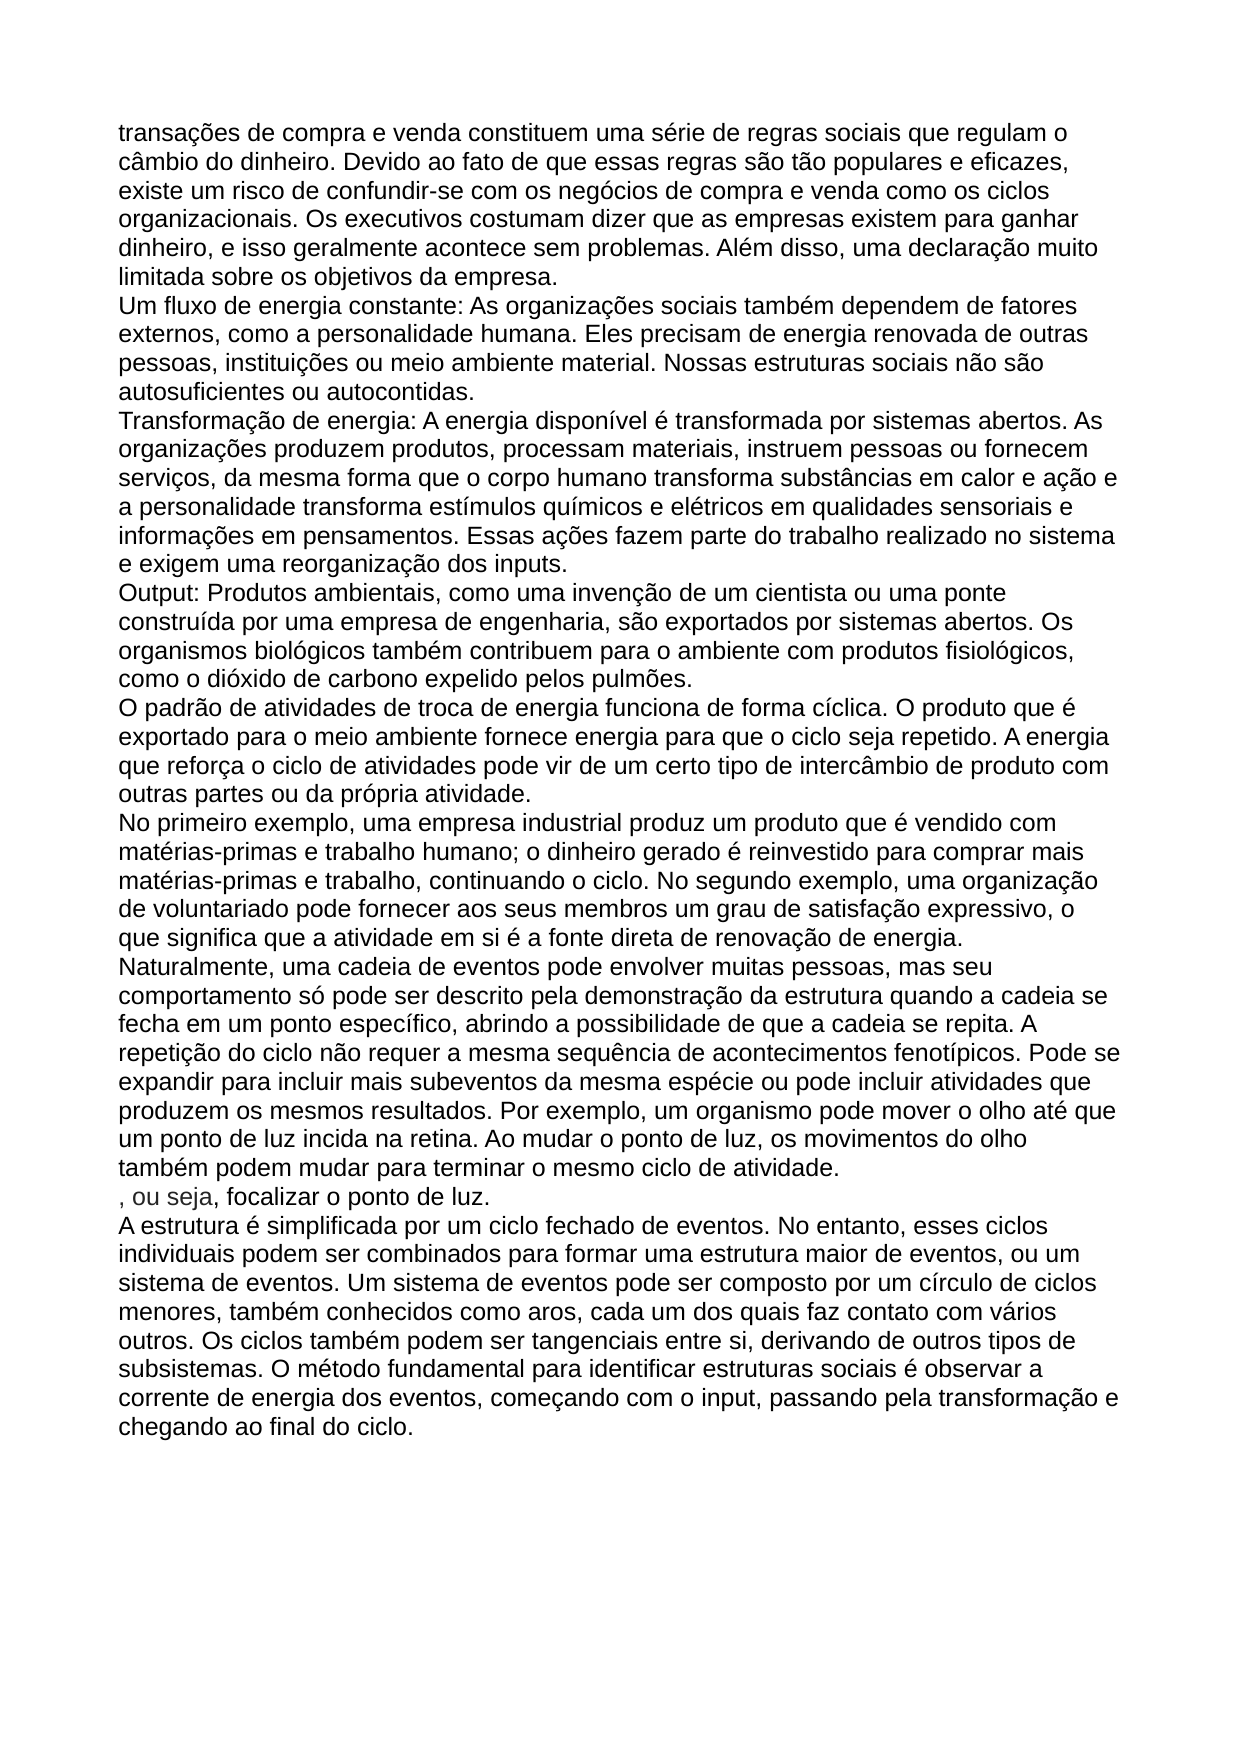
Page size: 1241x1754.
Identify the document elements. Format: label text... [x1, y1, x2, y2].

text A estrutura é simplificada por um ciclo fechado de eventos. No entanto, esses ciclos individuais podem ser combinados para formar uma estrutura maior de eventos, ou um sistema de eventos. Um sistema de eventos pode ser composto por um círculo de ciclos menores, também conhecidos como aros, cada um dos quais faz contato com vários outros. Os ciclos também podem ser tangenciais entre si, derivando de outros tipos de subsistemas. O método fundamental para identificar estruturas sociais é observar a corrente de energia dos eventos, começando com o input, passando pela transformação e chegando ao final do ciclo. [118, 1211, 1122, 1469]
text transações de compra e venda constituem uma série de regras sociais que regulam o câmbio do dinheiro. Devido ao fato de que essas regras são tão populares e eficazes, existe um risco de confundir-se com os negócios de compra e venda como os ciclos organizacionais. Os executivos costumam dizer que as empresas existem para ganhar dinheiro, e isso geralmente acontece sem problemas. Além disso, uma declaração muito limitada sobre os objetivos da empresa. Um fluxo de energia constante: As organizações sociais também dependem de fatores externos, como a personalidade humana. Eles precisam de energia renovada de outras pessoas, instituições ou meio ambiente material. Nossas estruturas sociais não são autosuficientes ou autocontidas. Transformação de energia: A energia disponível é transformada por sistemas abertos. As organizações produzem produtos, processam materiais, instruem pessoas ou fornecem serviços, da mesma forma que o corpo humano transforma substâncias em calor e ação e a personalidade transforma estímulos químicos e elétricos em qualidades sensoriais e informações em pensamentos. Essas ações fazem parte do trabalho realizado no sistema e exigem uma reorganização dos inputs. Output: Produtos ambientais, como uma invenção de um cientista ou uma ponte construída por uma empresa de engenharia, são exportados por sistemas abertos. Os organismos biológicos também contribuem para o ambiente com produtos fisiológicos, como o dióxido de carbono expelido pelos pulmões. O padrão de atividades de troca de energia funciona de forma cíclica. O produto que é exportado para o meio ambiente fornece energia para que o ciclo seja repetido. A energia que reforça o ciclo de atividades pode vir de um certo tipo de intercâmbio de produto com outras partes ou da própria atividade. No primeiro exemplo, uma empresa industrial produz um produto que é vendido com matérias-primas e trabalho humano; o dinheiro gerado é reinvestido para comprar mais matérias-primas e trabalho, continuando o ciclo. No segundo exemplo, uma organização de voluntariado pode fornecer aos seus membros um grau de satisfação expressivo, o que significa que a atividade em si é a fonte direta de renovação de energia. Naturalmente, uma cadeia de eventos pode envolver muitas pessoas, mas seu comportamento só pode ser descrito pela demonstração da estrutura quando a cadeia se fecha em um ponto específico, abrindo a possibilidade de que a cadeia se repita. A repetição do ciclo não requer a mesma sequência de acontecimentos fenotípicos. Pode se expandir para incluir mais subeventos da mesma espécie ou pode incluir atividades que produzem os mesmos resultados. Por exemplo, um organismo pode mover o olho até que um ponto de luz incida na retina. Ao mudar o ponto de luz, os movimentos do olho também podem mudar para terminar o mesmo ciclo de atividade. , ou seja, focalizar o ponto de luz. [118, 118, 1122, 1211]
